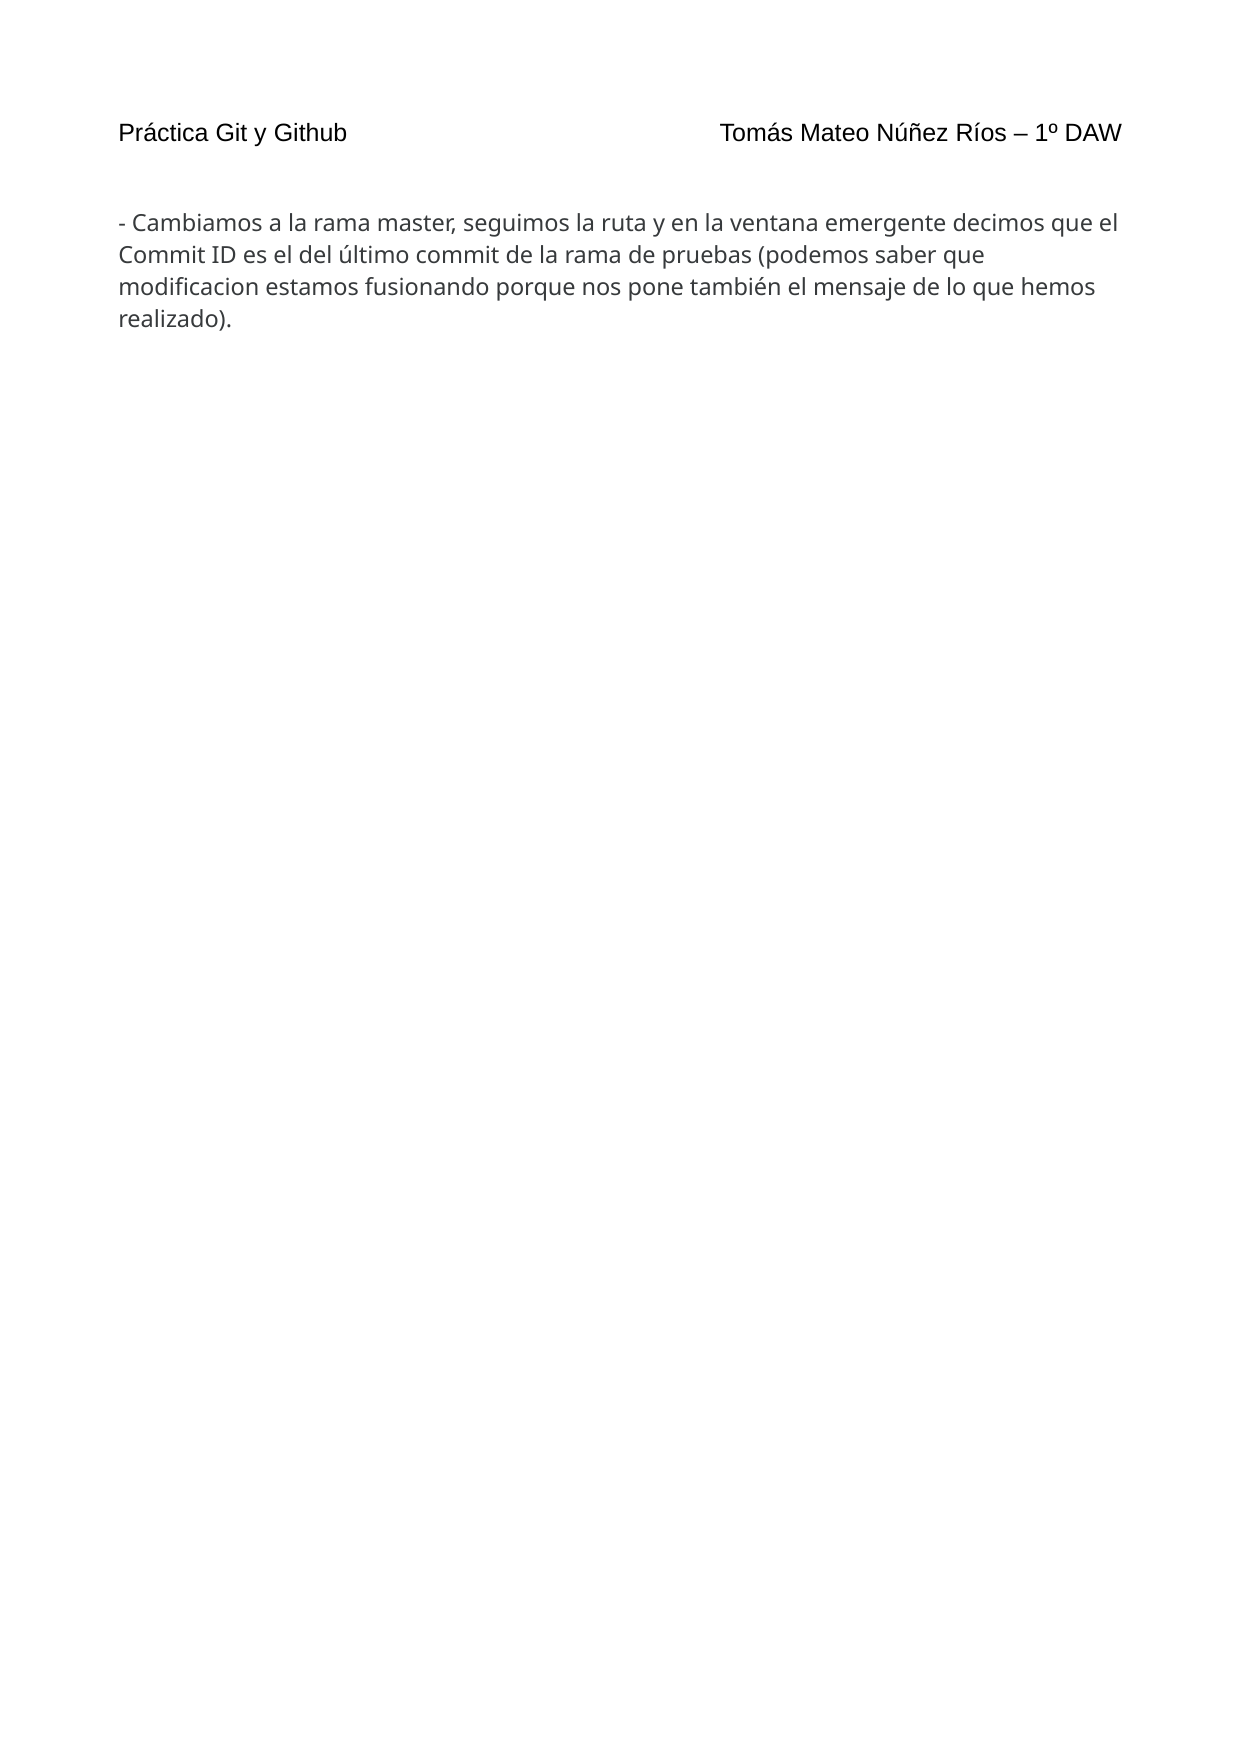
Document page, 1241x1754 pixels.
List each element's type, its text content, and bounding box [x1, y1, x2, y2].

text - Cambiamos a la rama master, seguimos la ruta y en la ventana emergente decimos que el Commit ID es el del último commit de la rama de pruebas (podemos saber que modificacion estamos fusionando porque nos pone también el mensaje de lo que hemos realizado). [118, 207, 1122, 334]
